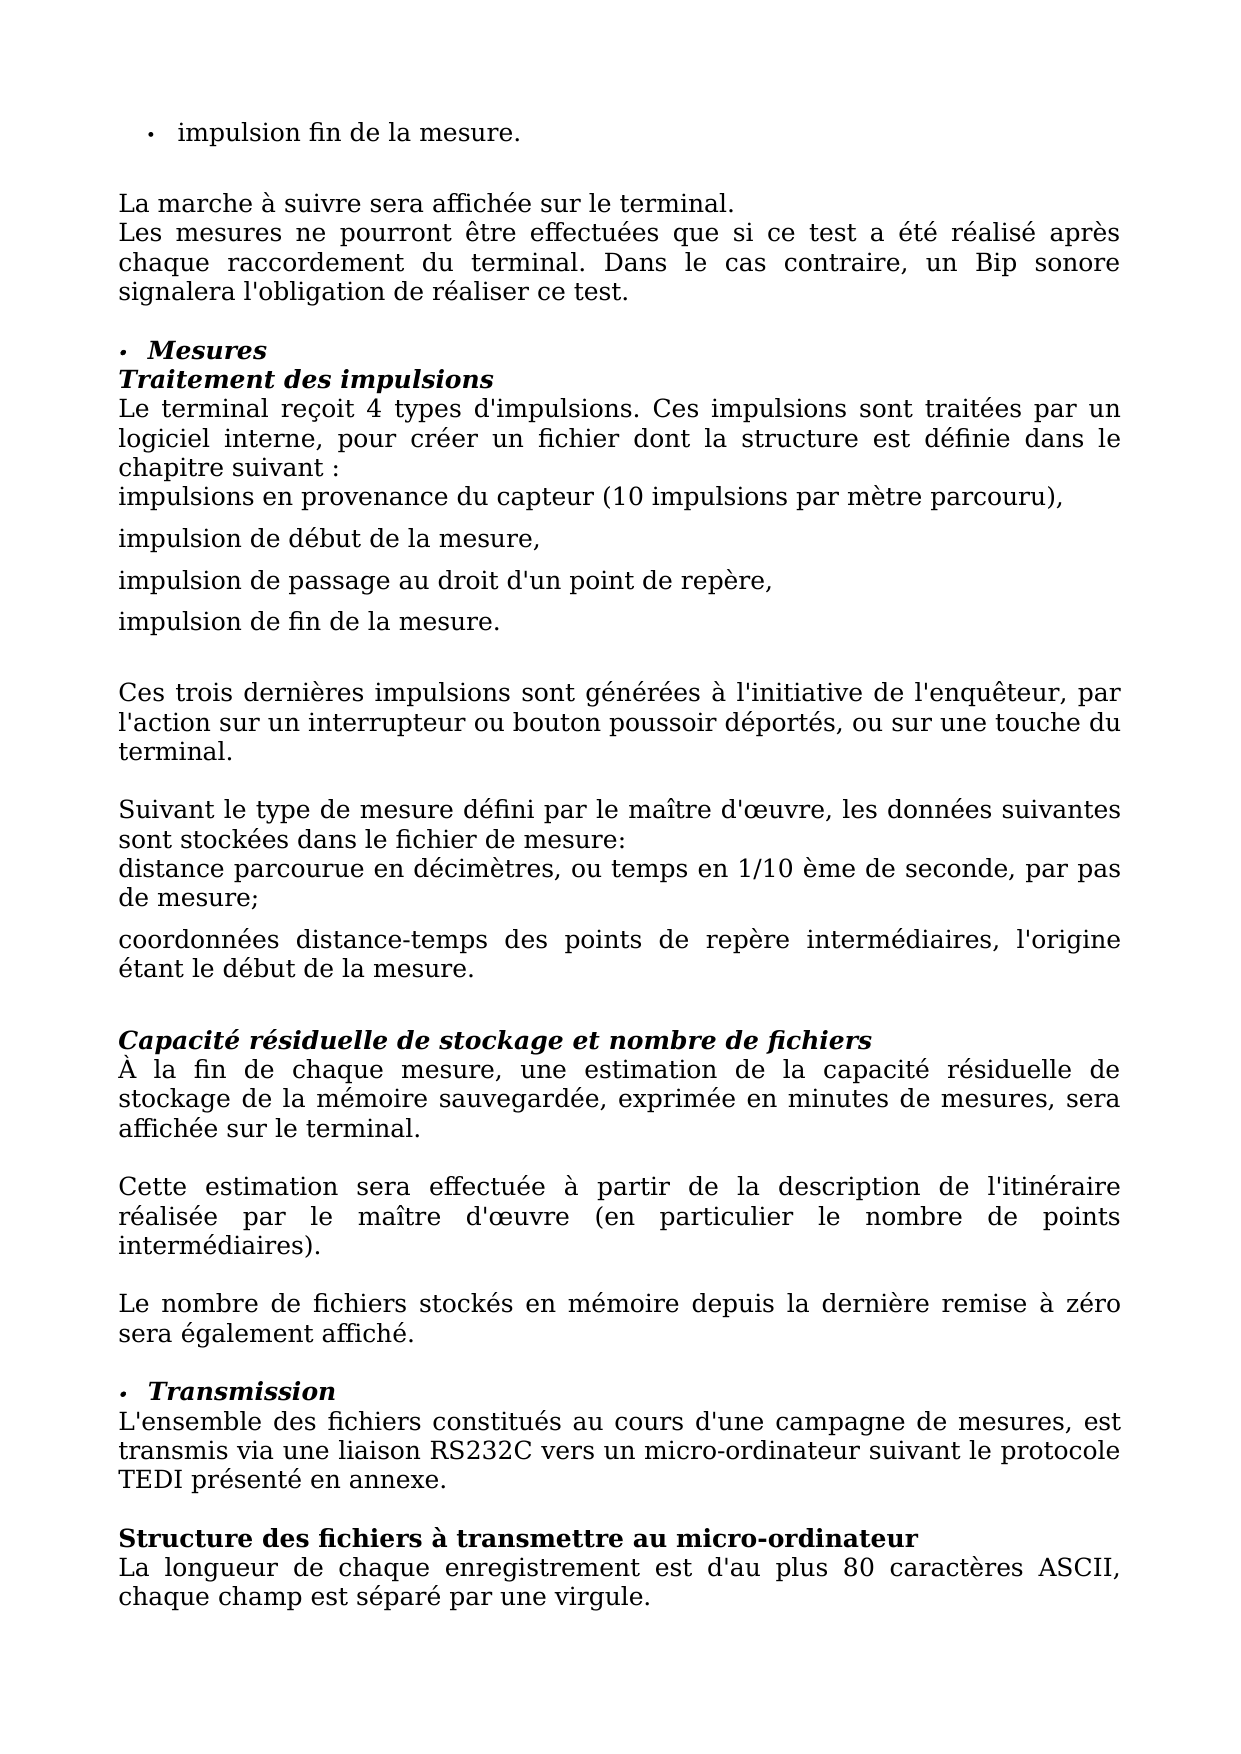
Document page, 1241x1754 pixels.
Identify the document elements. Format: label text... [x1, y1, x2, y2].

list impulsion de fin de la mesure. [118, 608, 1122, 637]
text Traitement des impulsions [118, 365, 1122, 394]
text L'ensemble des fichiers constitués au cours d'une campagne de mesures, est transmis via une liaison RS232C vers un micro-ordinateur suivant le protocole TEDI présenté en annexe. [118, 1407, 1122, 1494]
text Capacité résiduelle de stockage et nombre de fichiers [118, 1026, 1122, 1055]
list Mesures [118, 336, 1122, 365]
text Les mesures ne pourront être effectuées que si ce test a été réalisé après chaque raccordement du terminal. Dans le cas contraire, un Bip sonore signalera l'obligation de réaliser ce test. [118, 218, 1122, 306]
text Suivant le type de mesure défini par le maître d'œuvre, les données suivantes sont stockées dans le fichier de mesure: [118, 796, 1122, 854]
text La marche à suivre sera affichée sur le terminal. [118, 189, 1122, 218]
text Le nombre de fichiers stockés en mémoire depuis la dernière remise à zéro sera également affiché. [118, 1289, 1122, 1348]
list impulsion fin de la mesure. [148, 118, 1122, 147]
text La longueur de chaque enregistrement est d'au plus 80 caractères ASCII, chaque champ est séparé par une virgule. [118, 1553, 1122, 1612]
list Transmission [118, 1377, 1122, 1407]
text Cette estimation sera effectuée à partir de la description de l'itinéraire réalisée par le maître d'œuvre (en particulier le nombre de points intermédiaires). [118, 1172, 1122, 1260]
text Structure des fichiers à transmettre au micro-ordinateur [118, 1524, 1122, 1553]
list coordonnées distance-temps des points de repère intermédiaires, l'origine étant le début de la mesure. [118, 925, 1122, 984]
text À la fin de chaque mesure, une estimation de la capacité résiduelle de stockage de la mémoire sauvegardée, exprimée en minutes de mesures, sera affichée sur le terminal. [118, 1055, 1122, 1143]
list impulsions en provenance du capteur (10 impulsions par mètre parcouru), [118, 482, 1122, 512]
list impulsion de passage au droit d'un point de repère, [118, 566, 1122, 595]
text Ces trois dernières impulsions sont générées à l'initiative de l'enquêteur, par l'action sur un interrupteur ou bouton poussoir déportés, ou sur une touche du terminal. [118, 679, 1122, 766]
list impulsion de début de la mesure, [118, 524, 1122, 553]
text Le terminal reçoit 4 types d'impulsions. Ces impulsions sont traitées par un logiciel interne, pour créer un fichier dont la structure est définie dans le chapitre suivant : [118, 394, 1122, 482]
list distance parcourue en décimètres, ou temps en 1/10 ème de seconde, par pas de mesure; [118, 854, 1122, 913]
